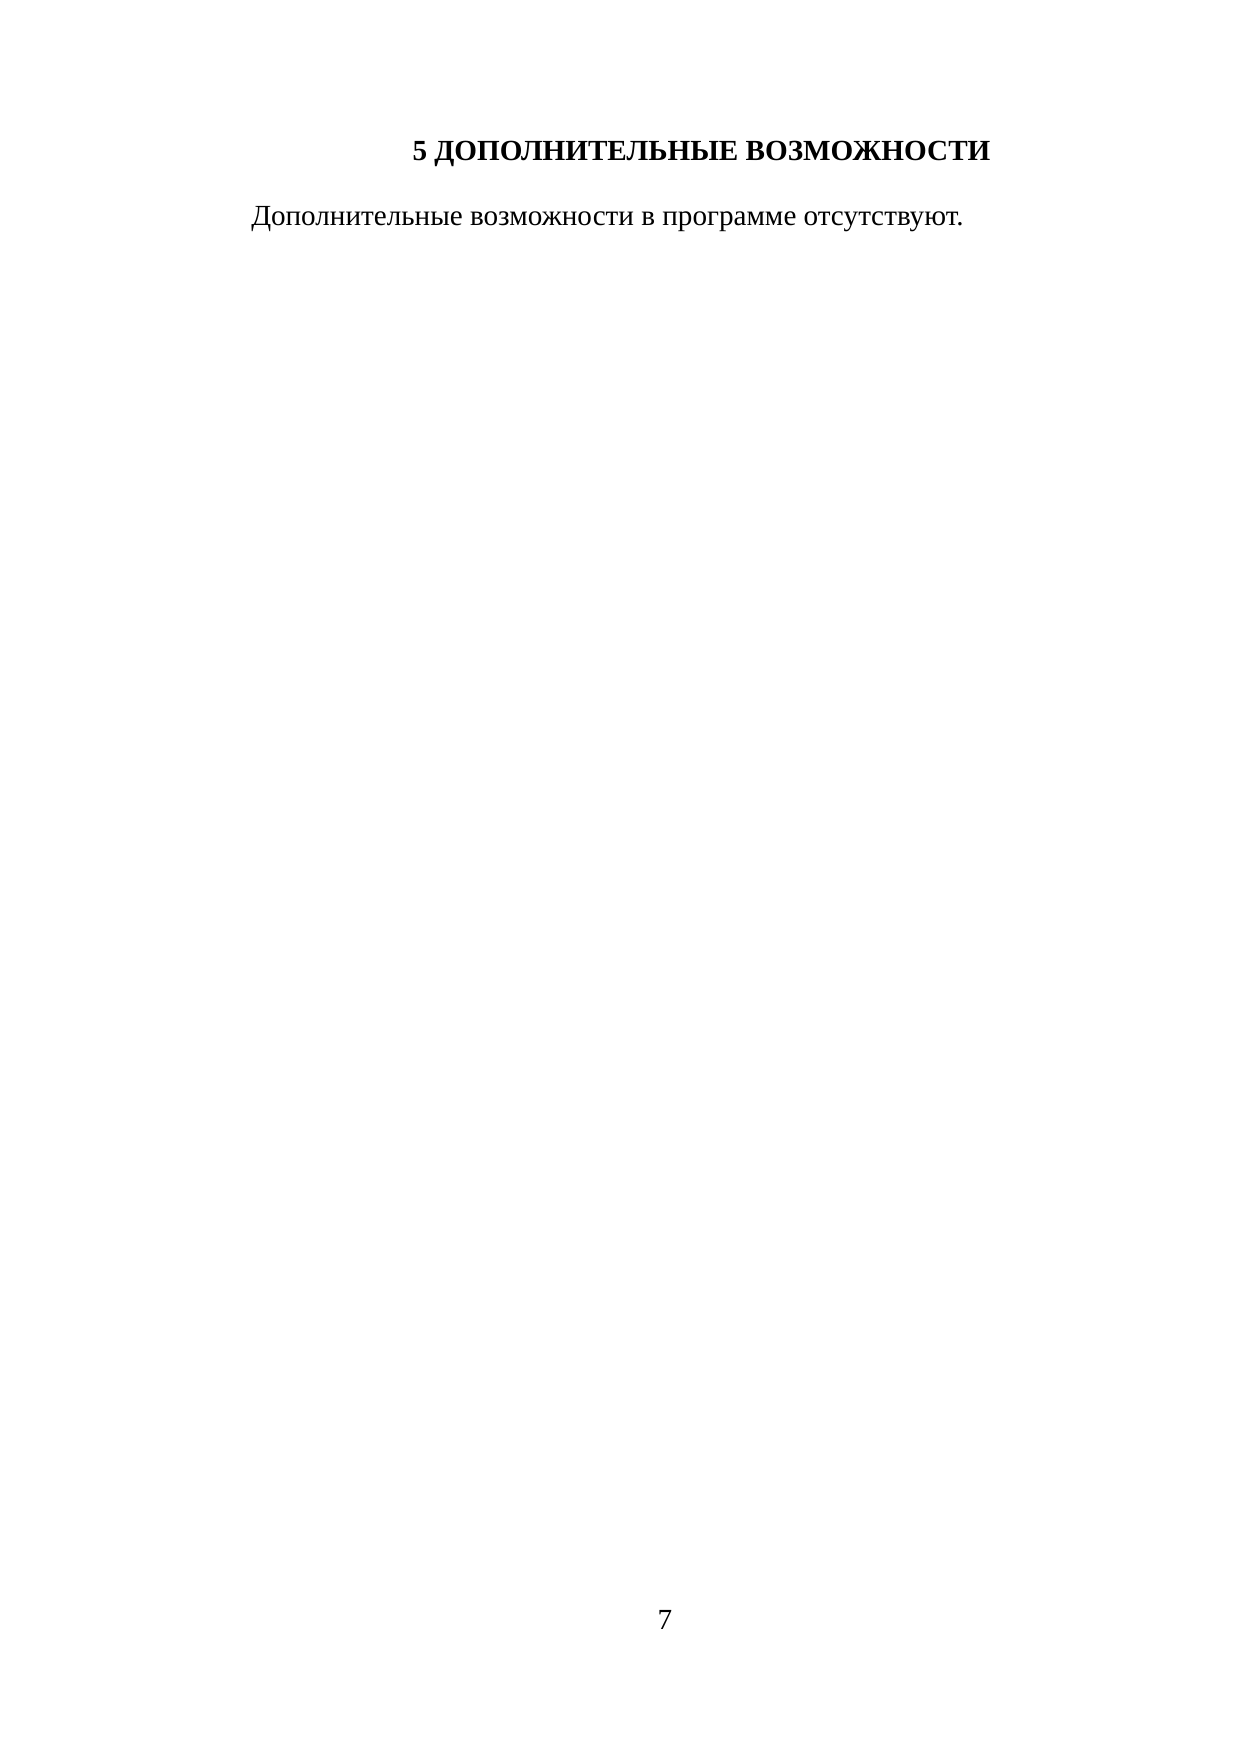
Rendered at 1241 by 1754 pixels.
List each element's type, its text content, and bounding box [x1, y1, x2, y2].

subtitle Дополнительные возможности [251, 133, 1152, 166]
text Дополнительные возможности в программе отсутствуют. [177, 198, 1152, 232]
